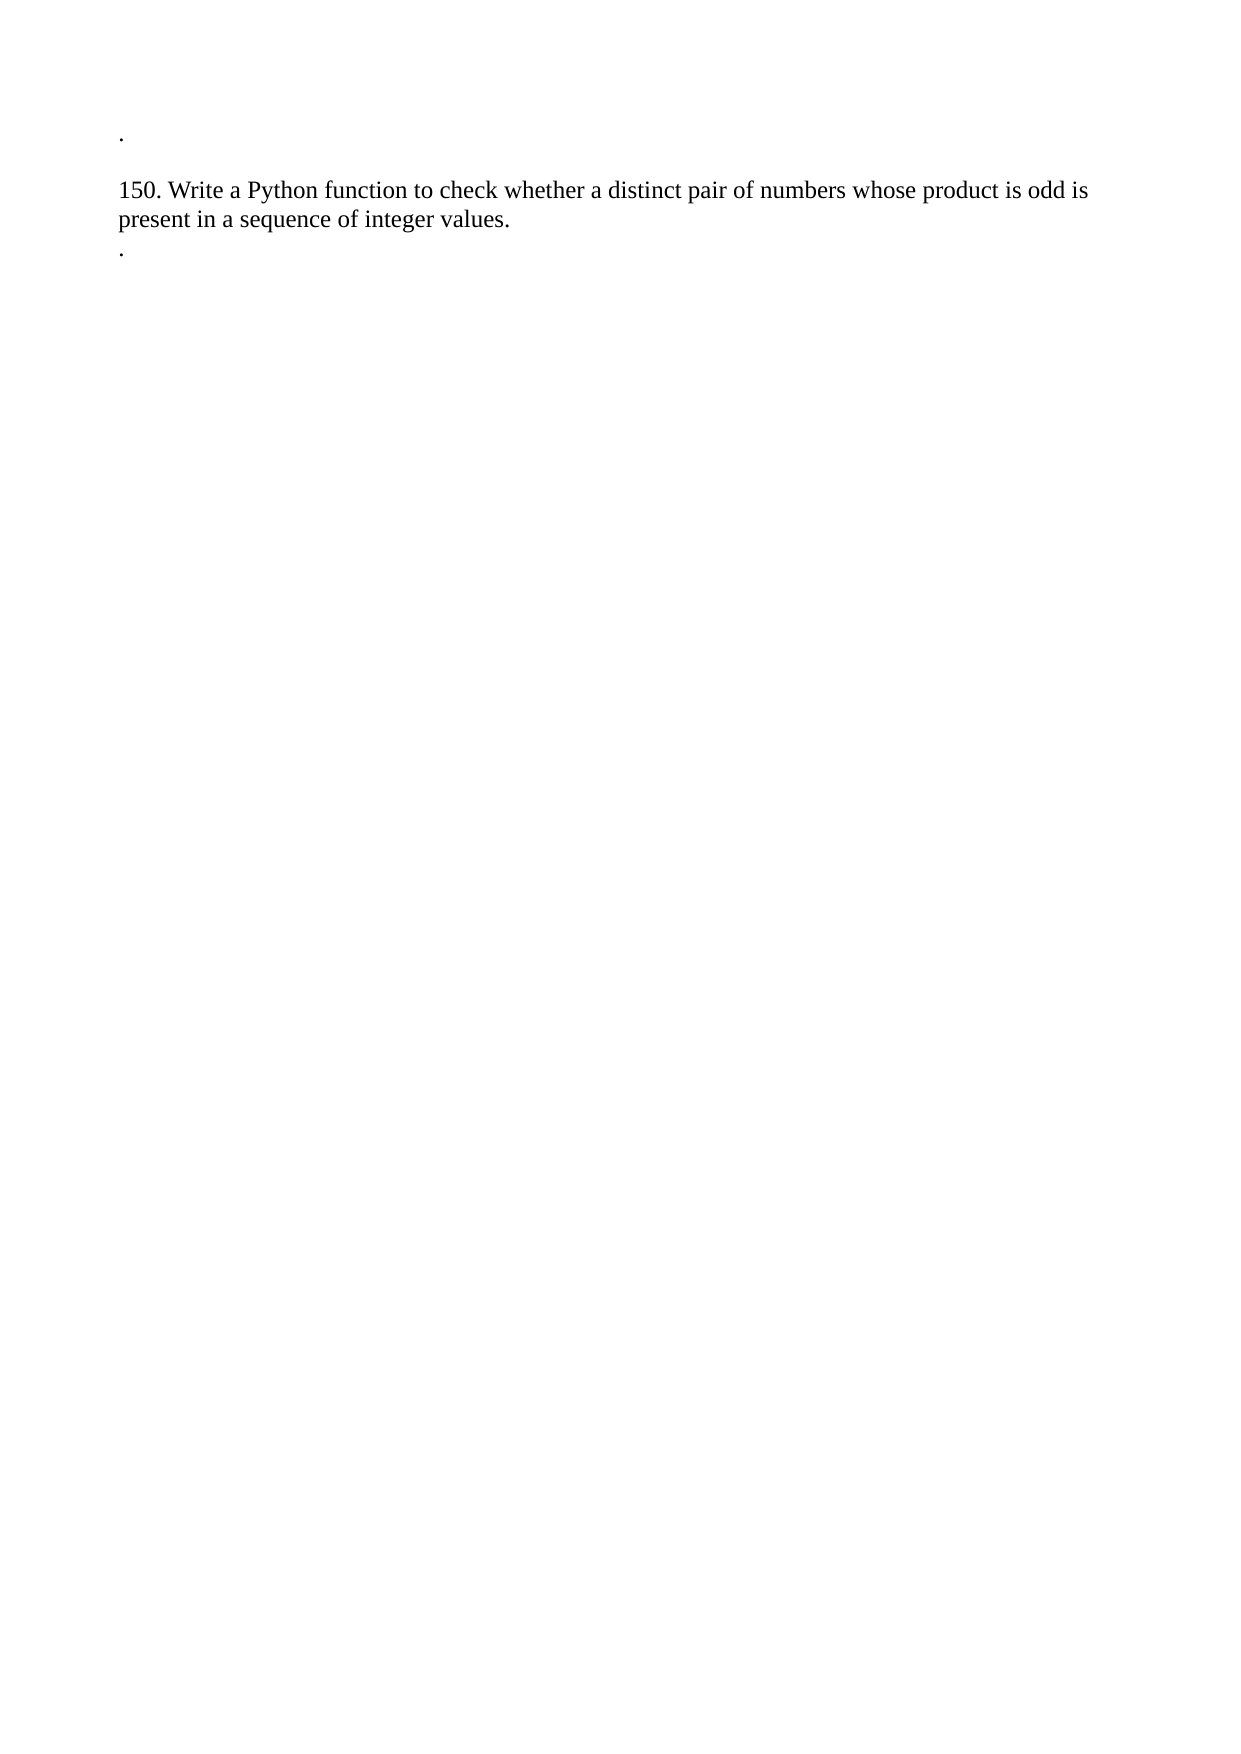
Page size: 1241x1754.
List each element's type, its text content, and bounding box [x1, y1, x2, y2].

text 150. Write a Python function to check whether a distinct pair of numbers whose product is odd is present in a sequence of integer values. [118, 176, 1122, 233]
text . [118, 233, 1122, 262]
text . [118, 118, 1122, 147]
